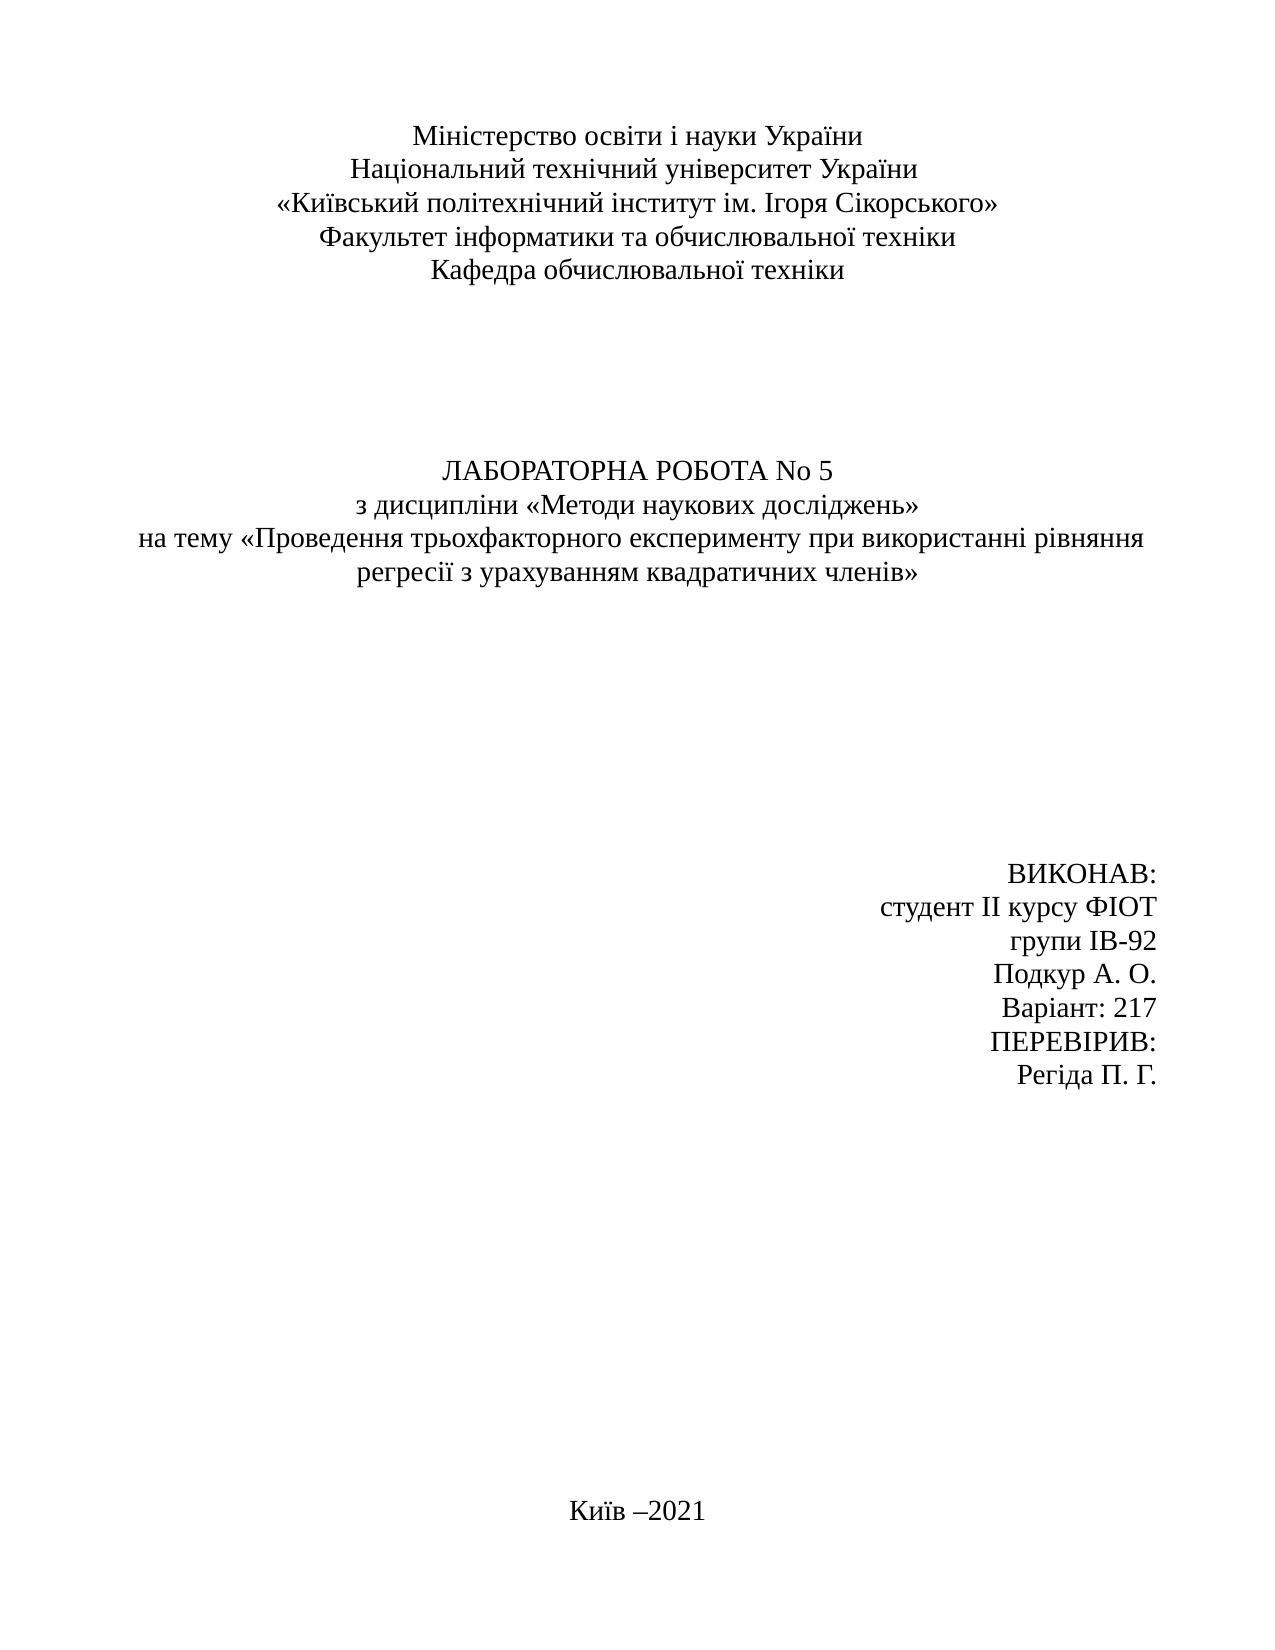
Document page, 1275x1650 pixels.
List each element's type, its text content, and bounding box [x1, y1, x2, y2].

text «Київський політехнічний інститут ім. Ігоря Сікорського» [118, 185, 1157, 219]
text Регіда П. Г. [118, 1057, 1157, 1091]
text групи ІВ-92 [118, 923, 1157, 957]
text Подкур А. О. [118, 957, 1157, 990]
text Міністерство освіти і науки України [118, 118, 1157, 152]
text ВИКОНАВ: [118, 856, 1157, 889]
text на тему «Проведення трьохфакторного експерименту при використанні рівняння регресії з урахуванням квадратичних членів» [118, 521, 1157, 588]
text з дисципліни «Методи наукових досліджень» [118, 487, 1157, 521]
text Кафедра обчислювальної техніки [118, 252, 1157, 286]
text Факультет інформатики та обчислювальної техніки [118, 219, 1157, 252]
text Національний технічний університет України [118, 152, 1157, 185]
text ЛАБОРАТОРНА РОБОТА No 5 [118, 453, 1157, 487]
text Варіант: 217 [118, 990, 1157, 1024]
text ПЕРЕВІРИВ: [118, 1024, 1157, 1057]
text Київ –2021 [118, 1493, 1157, 1527]
text студент ІІ курсу ФІОТ [118, 889, 1157, 923]
